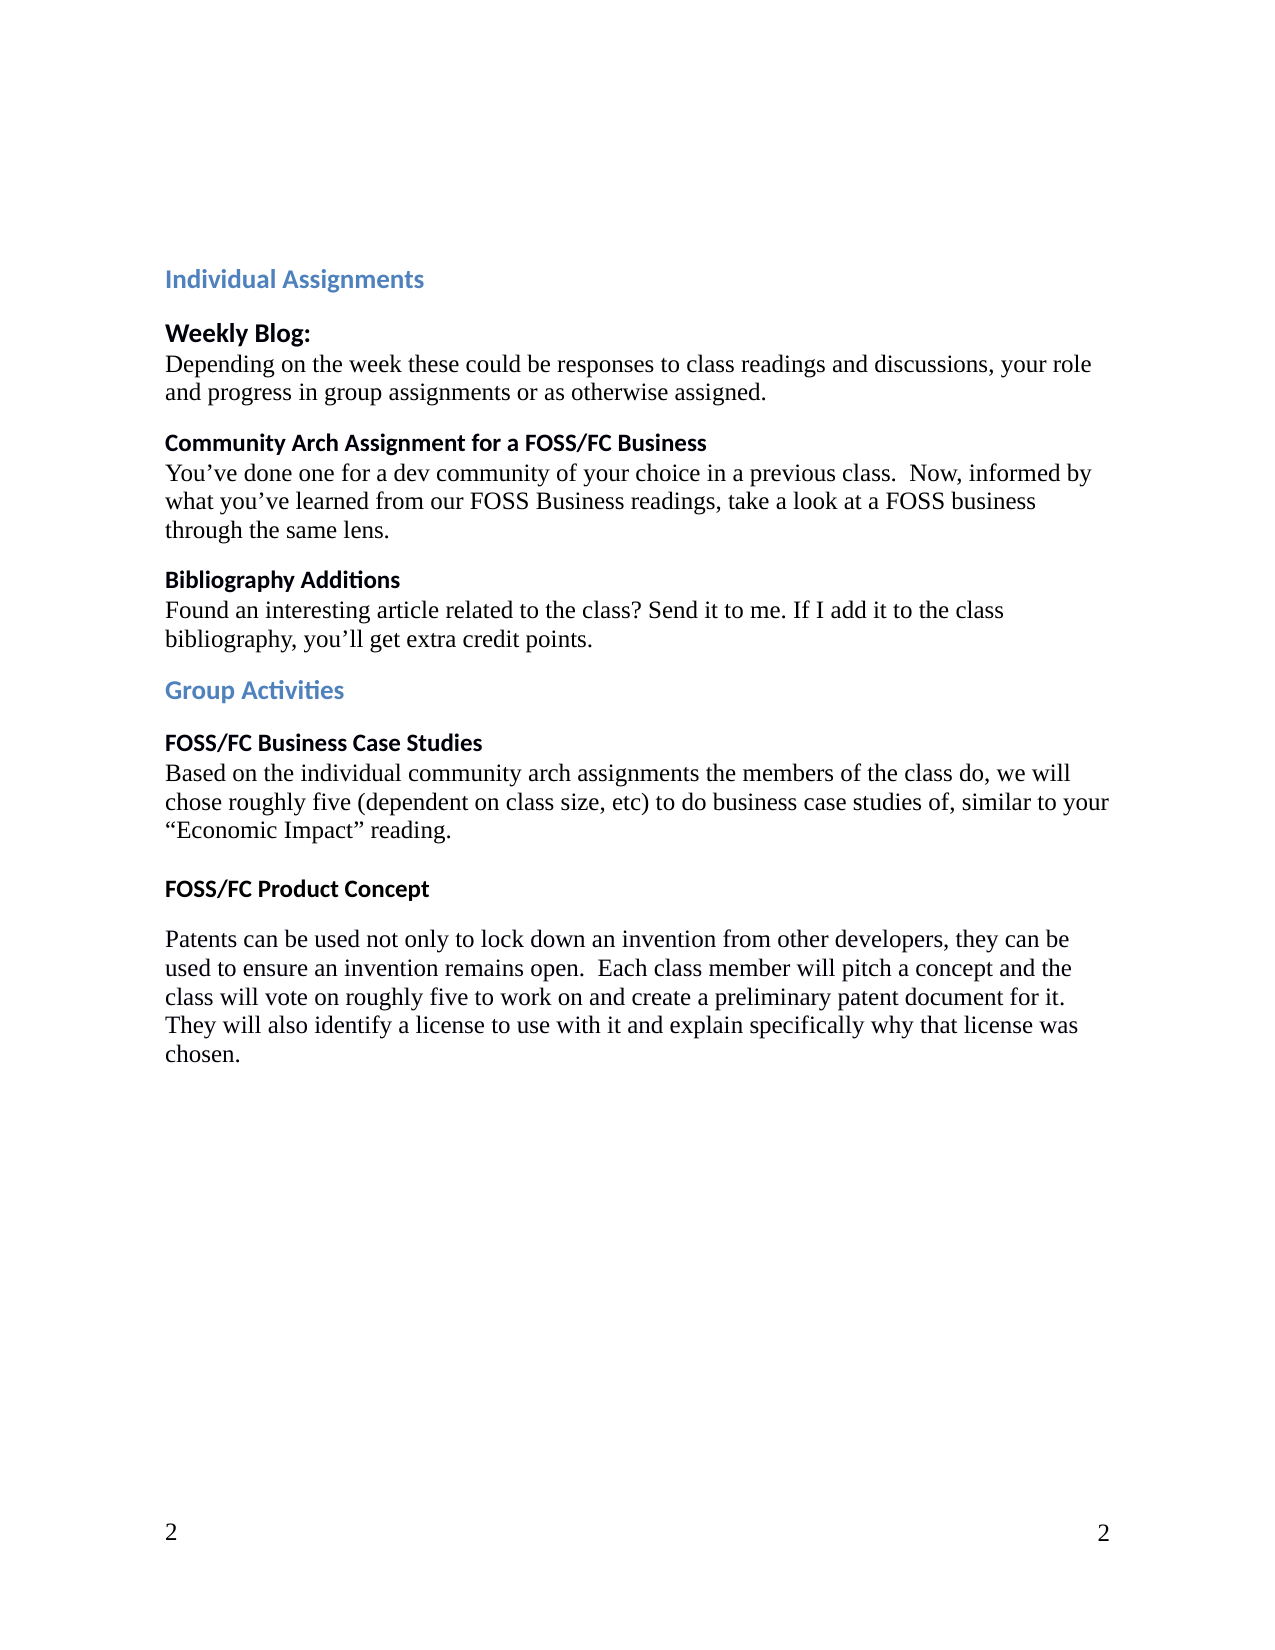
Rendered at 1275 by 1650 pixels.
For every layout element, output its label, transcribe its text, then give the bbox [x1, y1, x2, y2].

subtitle FOSS/FC Business Case Studies [165, 727, 1110, 758]
text Depending on the week these could be responses to class readings and discussions, your role and progress in group assignments or as otherwise assigned. [165, 349, 1110, 406]
subtitle Group Activities [165, 673, 1110, 707]
subtitle Community Arch Assignment for a FOSS/FC Business [165, 427, 1110, 458]
subtitle Patents can be used not only to lock down an invention from other developers, they can be used to ensure an invention remains open. Each class member will pitch a concept and the class will vote on roughly five to work on and create a preliminary patent document for it. They will also identify a license to use with it and explain specifically why that license was chosen. [165, 924, 1110, 1068]
text You’ve done one for a dev community of your choice in a previous class. Now, informed by what you’ve learned from our FOSS Business readings, take a look at a FOSS business through the same lens. [165, 458, 1110, 544]
subtitle Bibliography Additions [165, 565, 1110, 595]
text Based on the individual community arch assignments the members of the class do, we will chose roughly five (dependent on class size, etc) to do business case studies of, similar to your “Economic Impact” reading. [165, 758, 1110, 844]
text FOSS/FC Product Concept [165, 873, 1110, 903]
text Found an interesting article related to the class? Send it to me. If I add it to the class bibliography, you’ll get extra credit points. [165, 595, 1110, 653]
subtitle Individual Assignments [165, 262, 1110, 295]
subtitle Weekly Blog: [165, 316, 1110, 349]
